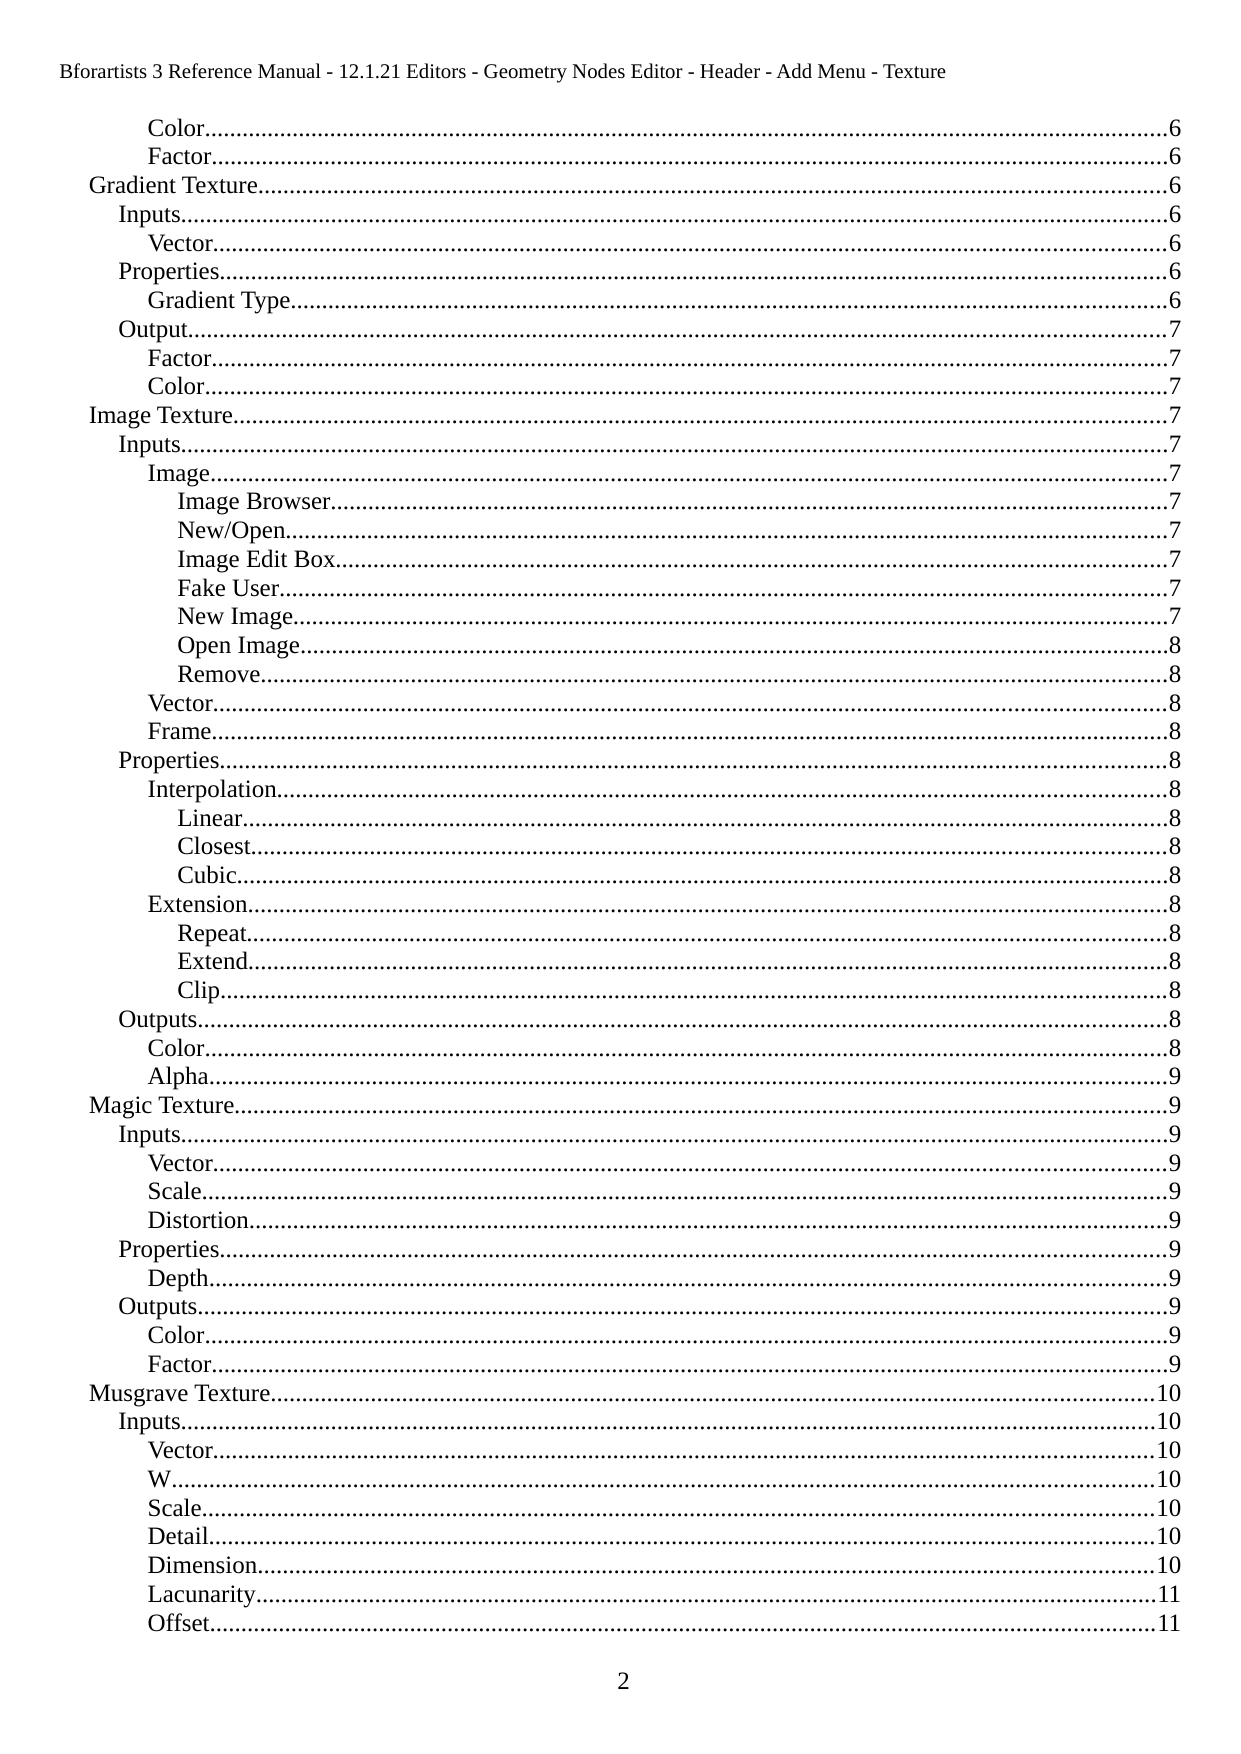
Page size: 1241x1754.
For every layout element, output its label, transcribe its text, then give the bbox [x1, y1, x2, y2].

text Factor 7 [147, 343, 1181, 371]
text Properties 8 [118, 745, 1181, 774]
text Detail 10 [147, 1521, 1181, 1550]
text Vector 10 [147, 1435, 1181, 1464]
text Factor 9 [147, 1349, 1181, 1378]
text Color 8 [147, 1033, 1181, 1061]
text Offset 11 [147, 1608, 1181, 1636]
text Color 7 [147, 371, 1181, 400]
text Inputs 7 [118, 429, 1181, 458]
text Vector 9 [147, 1148, 1181, 1176]
text Interpolation 8 [147, 774, 1181, 803]
text Magic Texture 9 [88, 1090, 1181, 1119]
text Outputs 9 [118, 1291, 1181, 1320]
text Inputs 9 [118, 1119, 1181, 1148]
text New/Open 7 [177, 515, 1181, 544]
text Depth 9 [147, 1263, 1181, 1291]
text Repeat 8 [177, 918, 1181, 946]
text Scale 10 [147, 1493, 1181, 1521]
text Properties 9 [118, 1234, 1181, 1263]
text Musgrave Texture 10 [88, 1378, 1181, 1406]
text Gradient Type 6 [147, 285, 1181, 314]
text W 10 [147, 1464, 1181, 1493]
text New Image 7 [177, 601, 1181, 630]
text Outputs 8 [118, 1004, 1181, 1033]
text Fake User 7 [177, 573, 1181, 601]
text Closest 8 [177, 831, 1181, 860]
text Image Browser 7 [177, 486, 1181, 515]
text Image Texture 7 [88, 400, 1181, 429]
text Color 9 [147, 1320, 1181, 1349]
text Inputs 6 [118, 199, 1181, 228]
text Lacunarity 11 [147, 1579, 1181, 1608]
text Vector 8 [147, 688, 1181, 716]
text Scale 9 [147, 1176, 1181, 1205]
text Open Image 8 [177, 630, 1181, 659]
text Remove 8 [177, 659, 1181, 688]
text Dimension 10 [147, 1550, 1181, 1579]
text Image Edit Box 7 [177, 544, 1181, 573]
text Inputs 10 [118, 1406, 1181, 1435]
text Extend 8 [177, 946, 1181, 975]
text Distortion 9 [147, 1205, 1181, 1234]
text Vector 6 [147, 228, 1181, 256]
text Output 7 [118, 314, 1181, 343]
text Alpha 9 [147, 1061, 1181, 1090]
text Gradient Texture 6 [88, 170, 1181, 199]
text Frame 8 [147, 716, 1181, 745]
text Properties 6 [118, 256, 1181, 285]
text Color 6 [147, 113, 1181, 141]
text Cubic 8 [177, 860, 1181, 889]
text Linear 8 [177, 803, 1181, 831]
text Extension 8 [147, 889, 1181, 918]
text Image 7 [147, 458, 1181, 486]
text Factor 6 [147, 141, 1181, 170]
text Clip 8 [177, 975, 1181, 1004]
